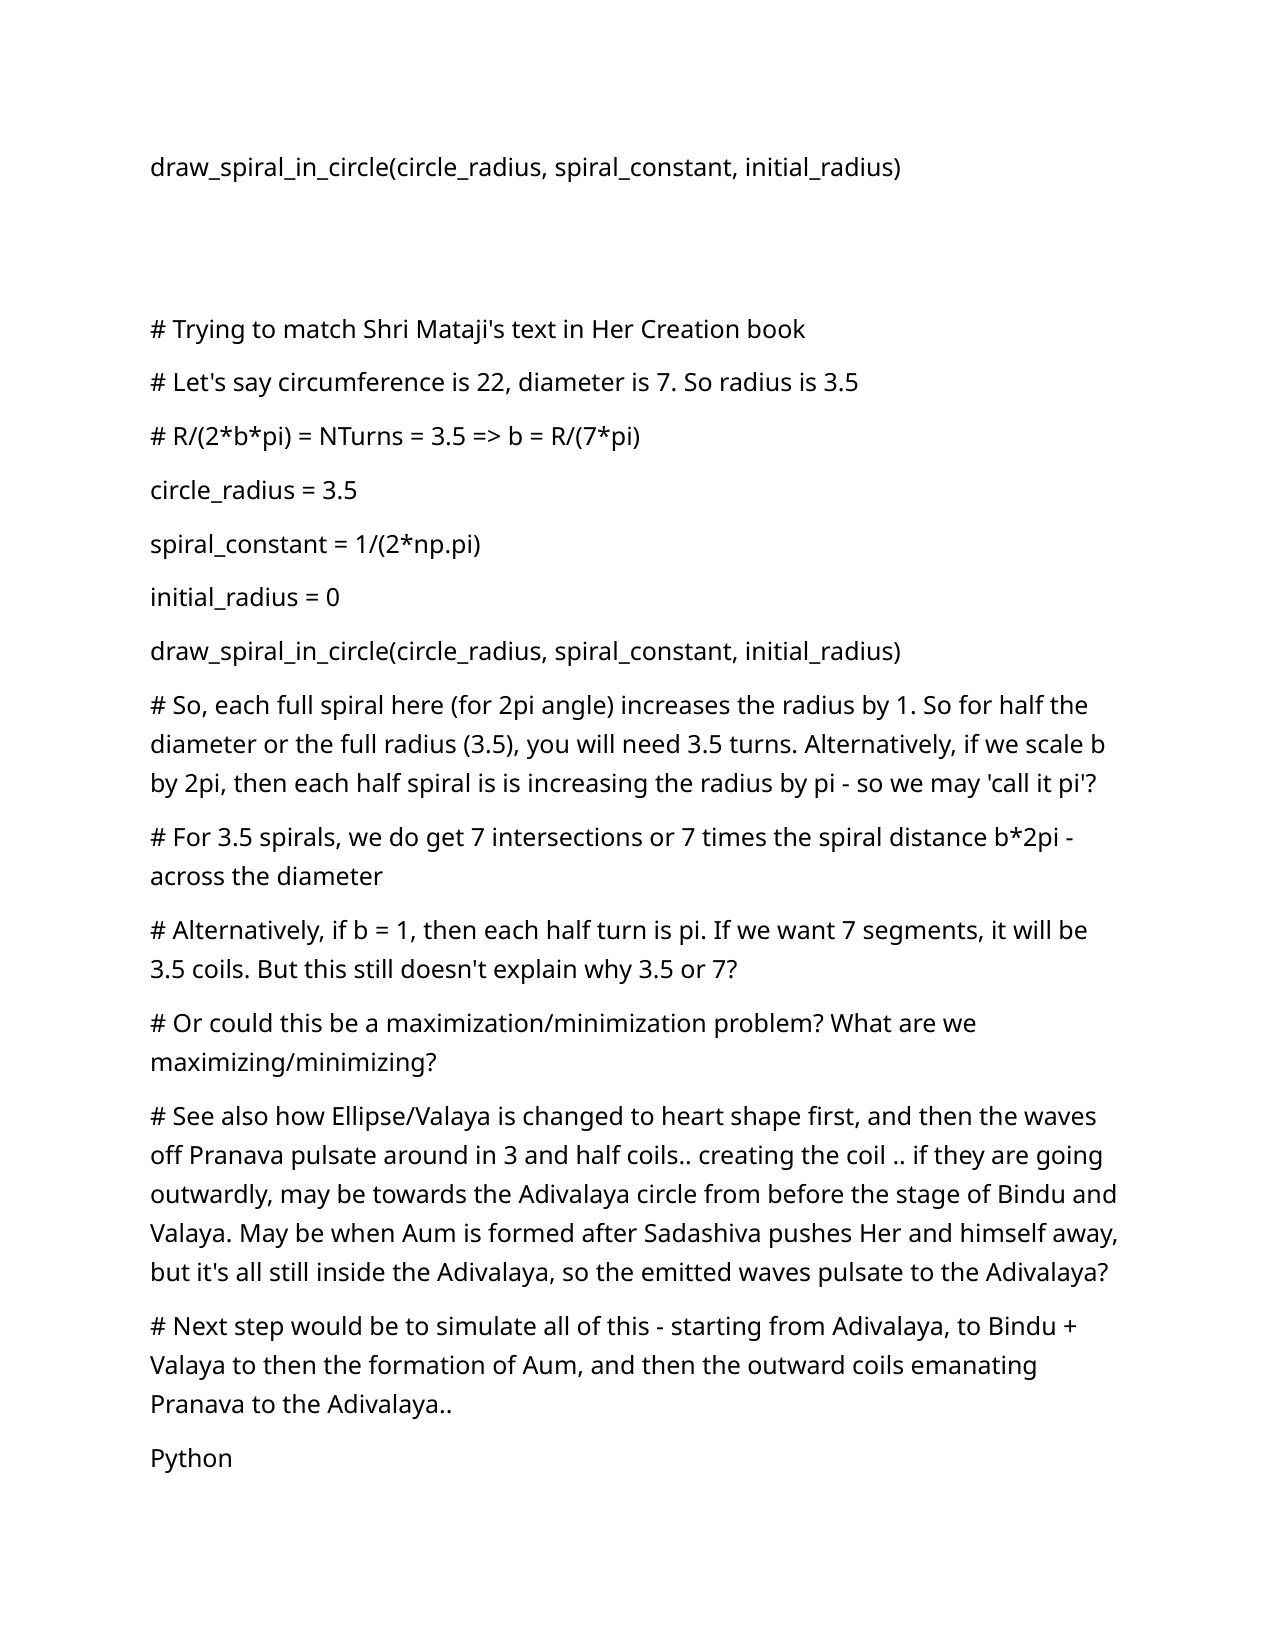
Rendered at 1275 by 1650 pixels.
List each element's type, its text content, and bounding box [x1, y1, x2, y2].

text # Let's say circumference is 22, diameter is 7. So radius is 3.5 [150, 365, 1125, 399]
text draw_spiral_in_circle(circle_radius, spiral_constant, initial_radius) [150, 150, 1125, 184]
text # Trying to match Shri Mataji's text in Her Creation book [150, 311, 1125, 345]
text draw_spiral_in_circle(circle_radius, spiral_constant, initial_radius) [150, 634, 1125, 668]
text initial_radius = 0 [150, 580, 1125, 614]
text # So, each full spiral here (for 2pi angle) increases the radius by 1. So for half the diameter or the full radius (3.5), you will need 3.5 turns. Alternatively, if we scale b by 2pi, then each half spiral is is increasing the radius by pi - so we may 'call it pi'? [150, 687, 1125, 800]
text # Or could this be a maximization/minimization problem? What are we maximizing/minimizing? [150, 1005, 1125, 1079]
text # R/(2*b*pi) = NTurns = 3.5 => b = R/(7*pi) [150, 419, 1125, 453]
text # Next step would be to simulate all of this - starting from Adivalaya, to Bindu + Valaya to then the formation of Aum, and then the outward coils emanating Pranava to the Adivalaya.. [150, 1309, 1125, 1421]
text # See also how Ellipse/Valaya is changed to heart shape first, and then the waves off Pranava pulsate around in 3 and half coils.. creating the coil .. if they are going outwardly, may be towards the Adivalaya circle from before the stage of Bindu and Valaya. May be when Aum is formed after Sadashiva pushes Her and himself away, but it's all still inside the Adivalaya, so the emitted waves pulsate to the Adivalaya? [150, 1098, 1125, 1289]
text # For 3.5 spirals, we do get 7 intersections or 7 times the spiral distance b*2pi - across the diameter [150, 819, 1125, 893]
text Python [150, 1441, 1125, 1475]
text spiral_constant = 1/(2*np.pi) [150, 526, 1125, 560]
text circle_radius = 3.5 [150, 472, 1125, 507]
text # Alternatively, if b = 1, then each half turn is pi. If we want 7 segments, it will be 3.5 coils. But this still doesn't explain why 3.5 or 7? [150, 912, 1125, 986]
